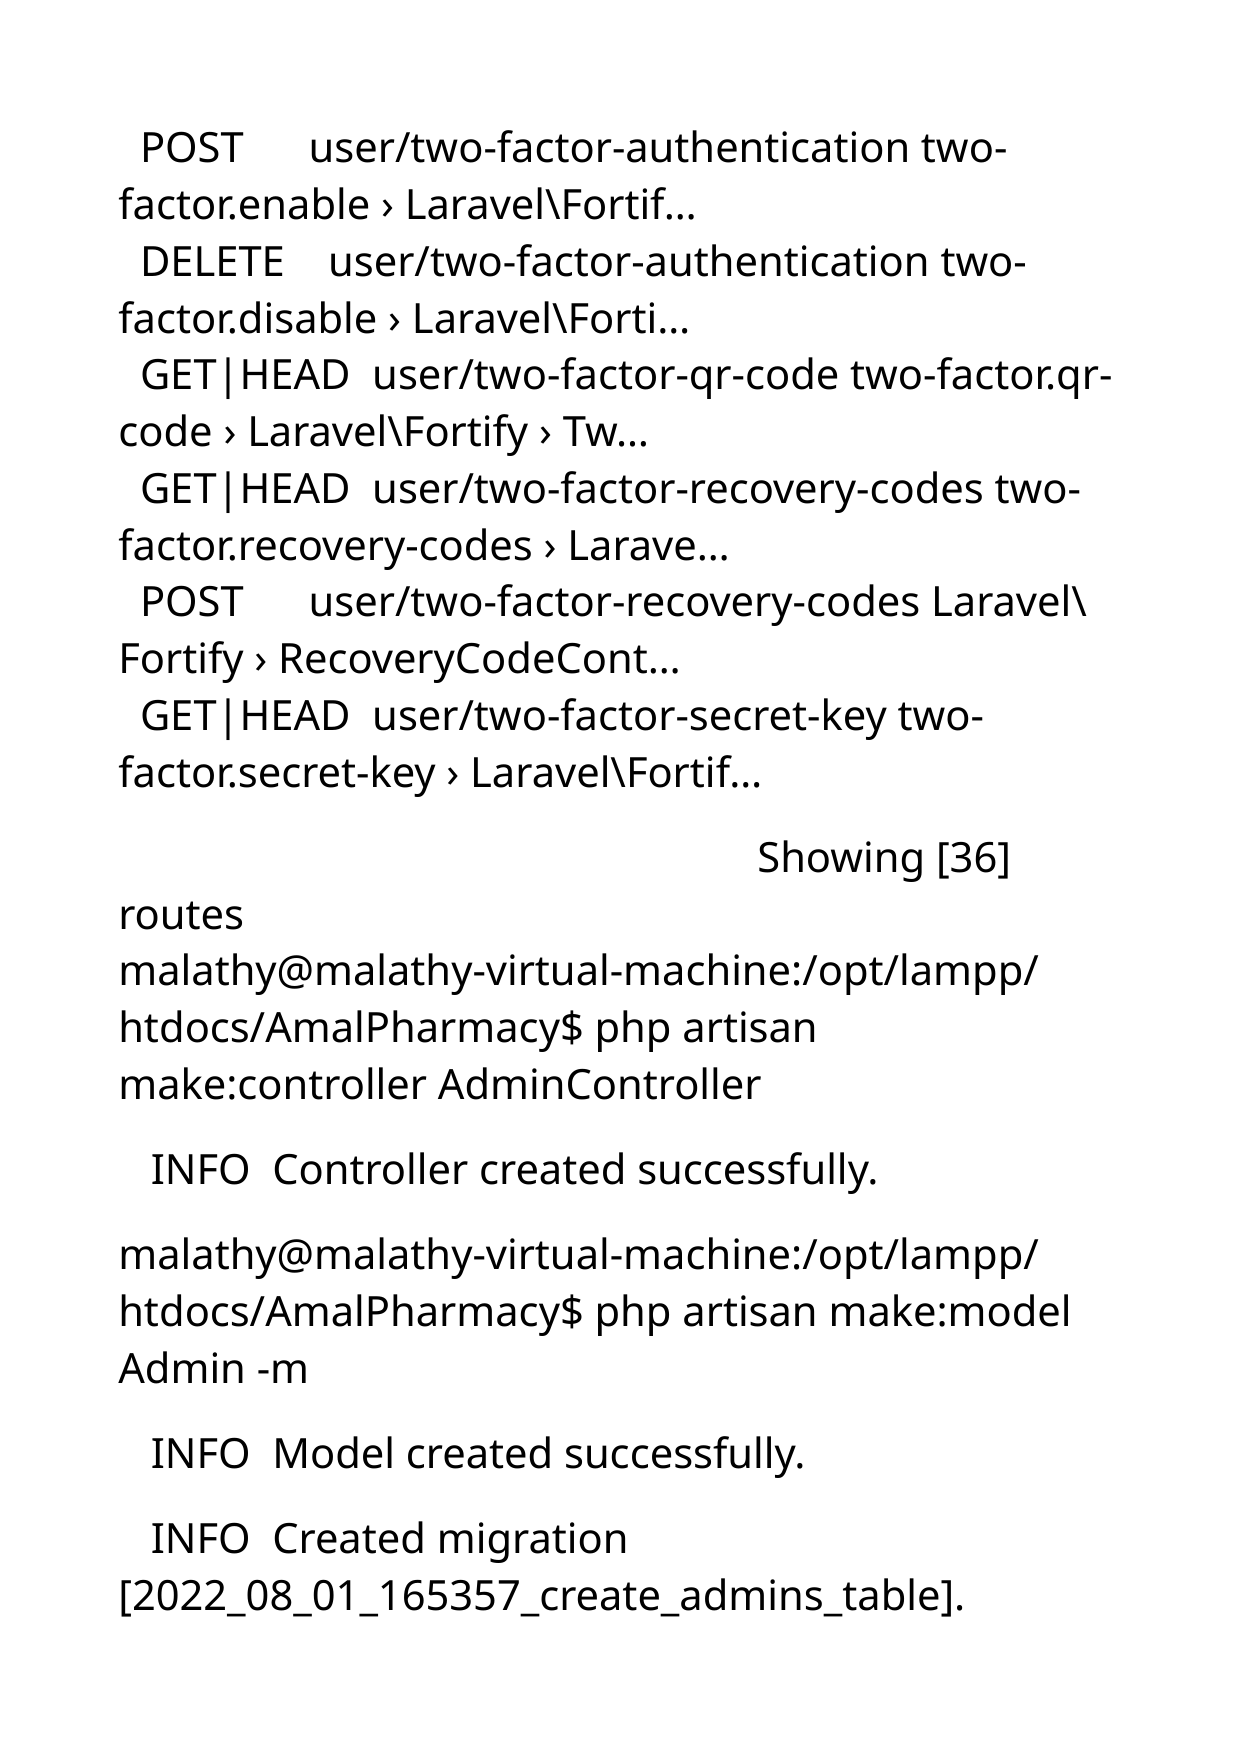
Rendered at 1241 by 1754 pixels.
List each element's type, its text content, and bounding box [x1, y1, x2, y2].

text POST user/two-factor-authentication two-factor.enable › Laravel\Fortif… [118, 118, 1122, 232]
text INFO Controller created successfully. [118, 1140, 1122, 1197]
text INFO Model created successfully. [118, 1424, 1122, 1480]
text GET|HEAD user/two-factor-secret-key two-factor.secret-key › Laravel\Fortif… [118, 686, 1122, 799]
text GET|HEAD user/two-factor-recovery-codes two-factor.recovery-codes › Larave… [118, 459, 1122, 572]
text Showing [36] routes [118, 828, 1122, 941]
text malathy@malathy-virtual-machine:/opt/lampp/htdocs/AmalPharmacy$ php artisan make:controller AdminController [118, 941, 1122, 1112]
text malathy@malathy-virtual-machine:/opt/lampp/htdocs/AmalPharmacy$ php artisan make:model Admin -m [118, 1225, 1122, 1395]
text POST user/two-factor-recovery-codes Laravel\Fortify › RecoveryCodeCont… [118, 572, 1122, 686]
text GET|HEAD user/two-factor-qr-code two-factor.qr-code › Laravel\Fortify › Tw… [118, 345, 1122, 459]
text DELETE user/two-factor-authentication two-factor.disable › Laravel\Forti… [118, 232, 1122, 345]
text INFO Created migration [2022_08_01_165357_create_admins_table]. [118, 1509, 1122, 1622]
